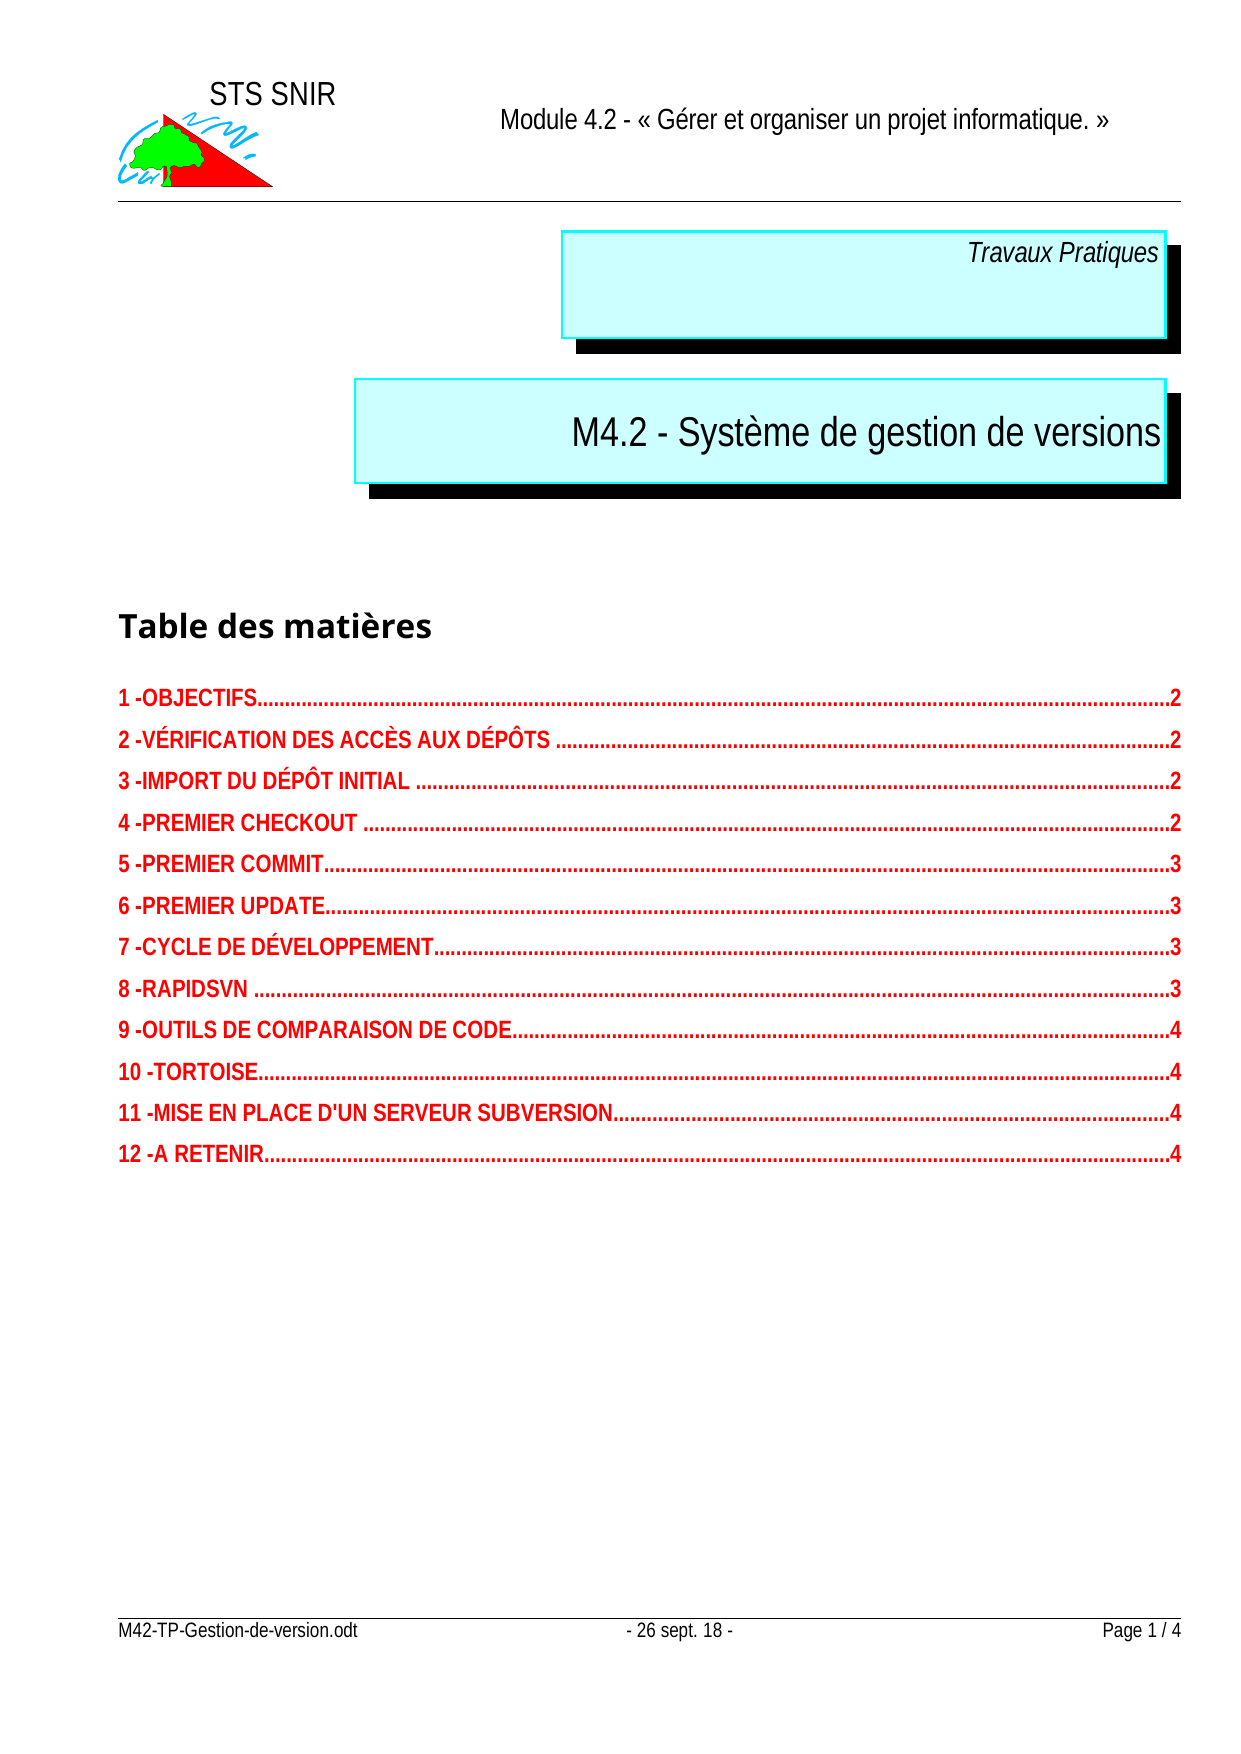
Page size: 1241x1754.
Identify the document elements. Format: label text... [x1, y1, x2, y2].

text 9 -Outils de comparaison de code 4 [118, 1015, 1181, 1044]
text 8 -rapidsvn 3 [118, 973, 1181, 1002]
text 4 -Premier checkout 2 [118, 808, 1181, 837]
subtitle Table des matières [118, 603, 1181, 649]
text 2 -Vérification des accès aux dépôts 2 [118, 725, 1181, 754]
text Travaux Pratiques [563, 233, 1164, 263]
text 11 -Mise en place d'un serveur Subversion 4 [118, 1098, 1181, 1127]
text 6 -Premier update 3 [118, 891, 1181, 919]
text 3 -Import du dépôt initial 2 [118, 766, 1181, 795]
text 5 -Premier commit 3 [118, 849, 1181, 878]
text 10 -Tortoise 4 [118, 1056, 1181, 1085]
text 12 -A retenir 4 [118, 1139, 1181, 1168]
text 7 -Cycle de développement 3 [118, 932, 1181, 961]
text M4.2 - Système de gestion de versions [356, 402, 1164, 450]
text 1 -Objectifs 2 [118, 683, 1181, 712]
